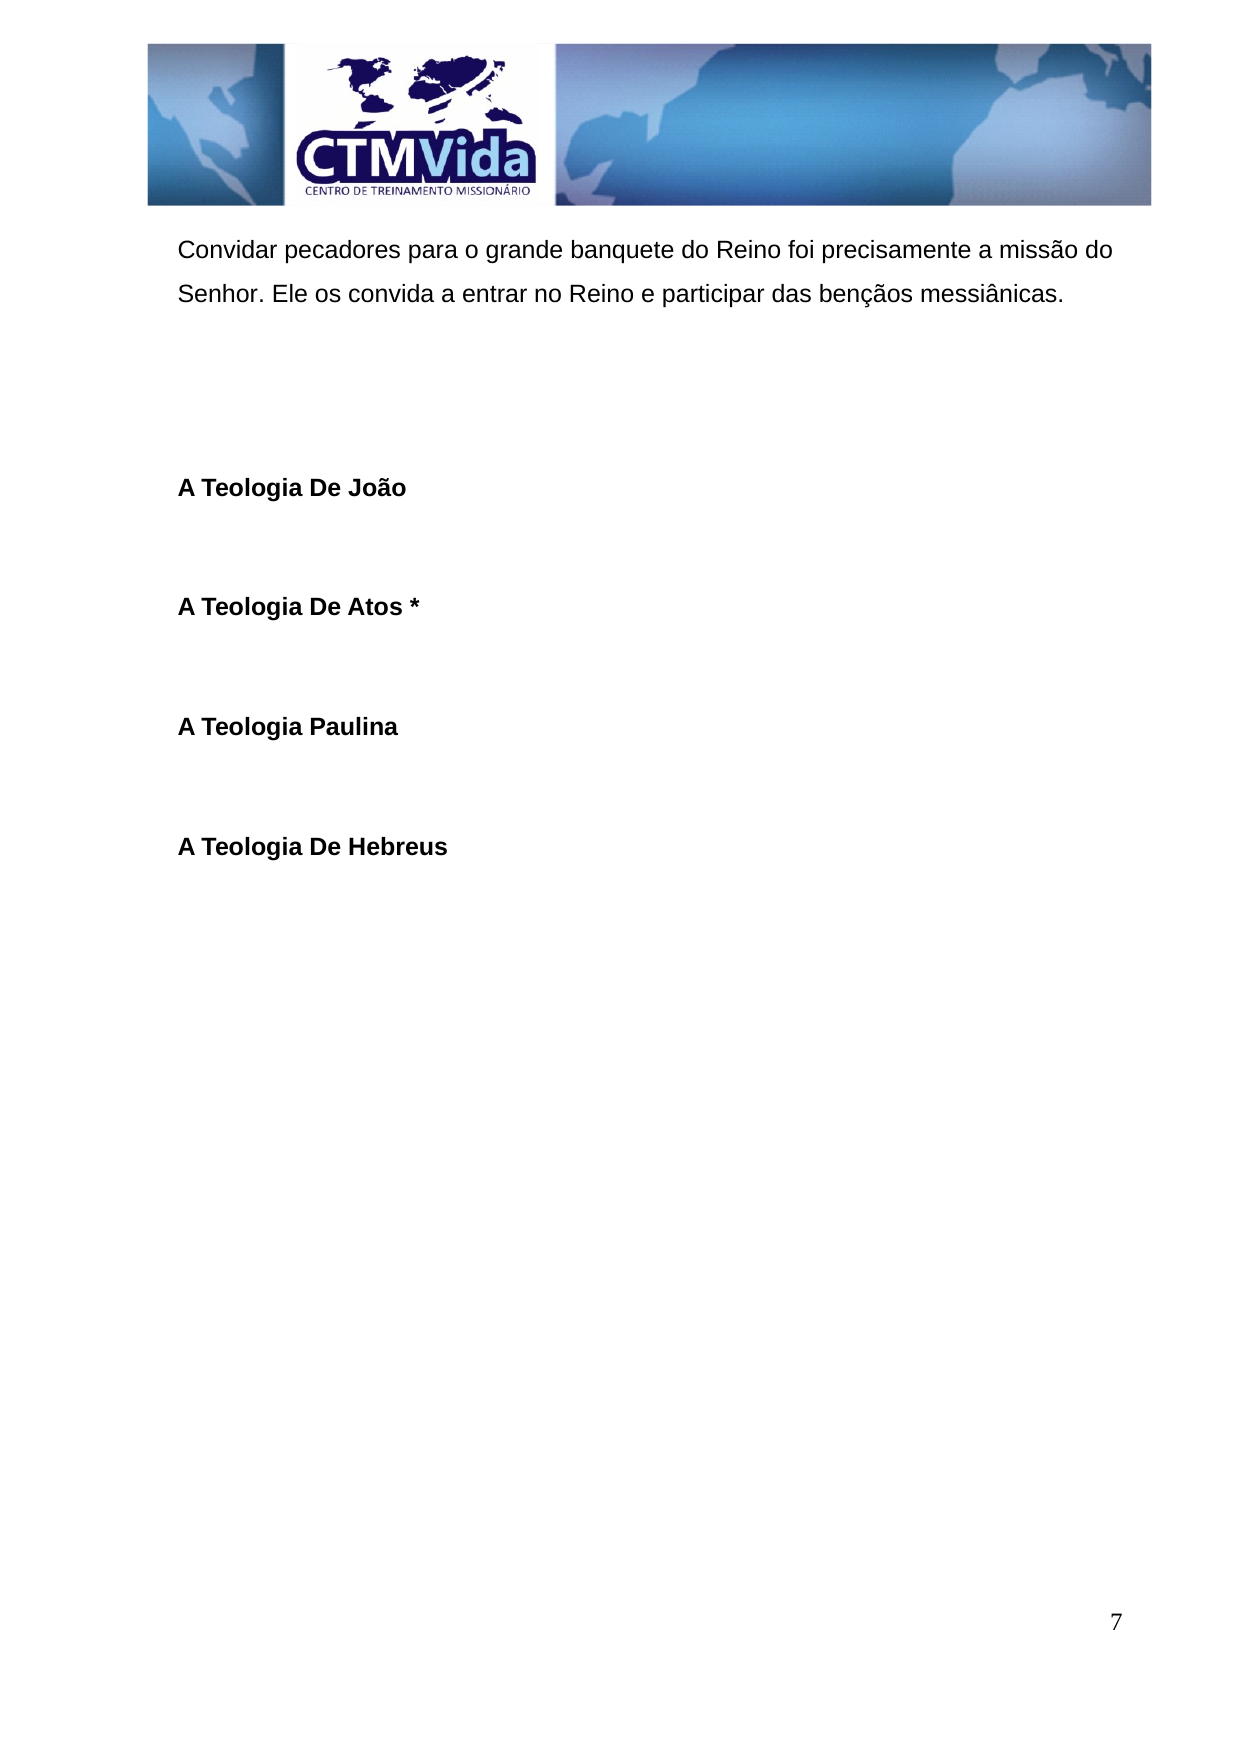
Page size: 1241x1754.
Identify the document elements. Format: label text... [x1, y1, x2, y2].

subtitle A teologia de Atos * [177, 592, 1122, 621]
text Convidar pecadores para o grande banquete do Reino foi precisamente a missão do Senhor. Ele os convida a entrar no Reino e participar das bençãos messiânicas. [177, 235, 1122, 307]
subtitle A teologia de Hebreus [177, 832, 1122, 861]
subtitle A teologia Paulina [177, 712, 1122, 741]
subtitle A teologia de João [177, 472, 1122, 501]
picture [147, 43, 1152, 206]
